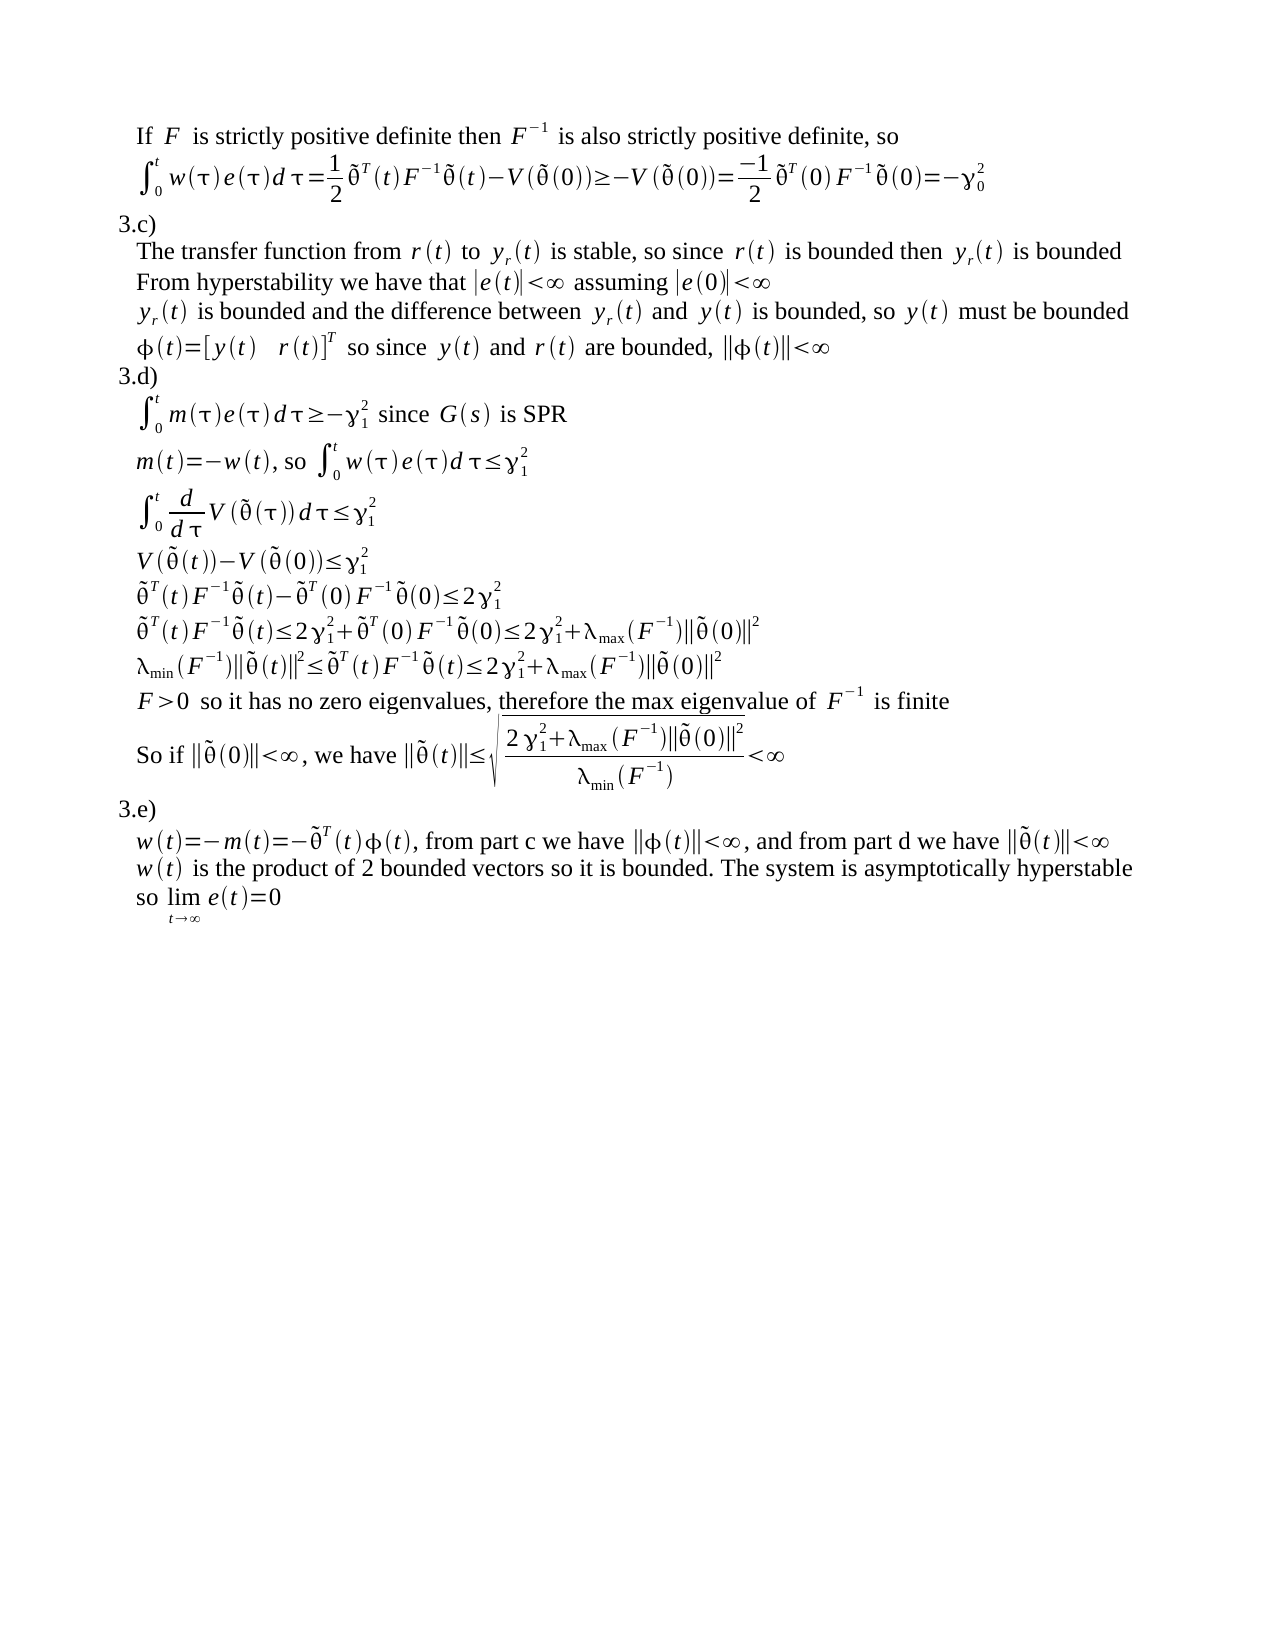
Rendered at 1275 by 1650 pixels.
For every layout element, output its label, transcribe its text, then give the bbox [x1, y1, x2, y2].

text 3.e) [118, 794, 1157, 822]
text 3.d) [118, 361, 1157, 390]
text 3.c) [118, 209, 1157, 237]
